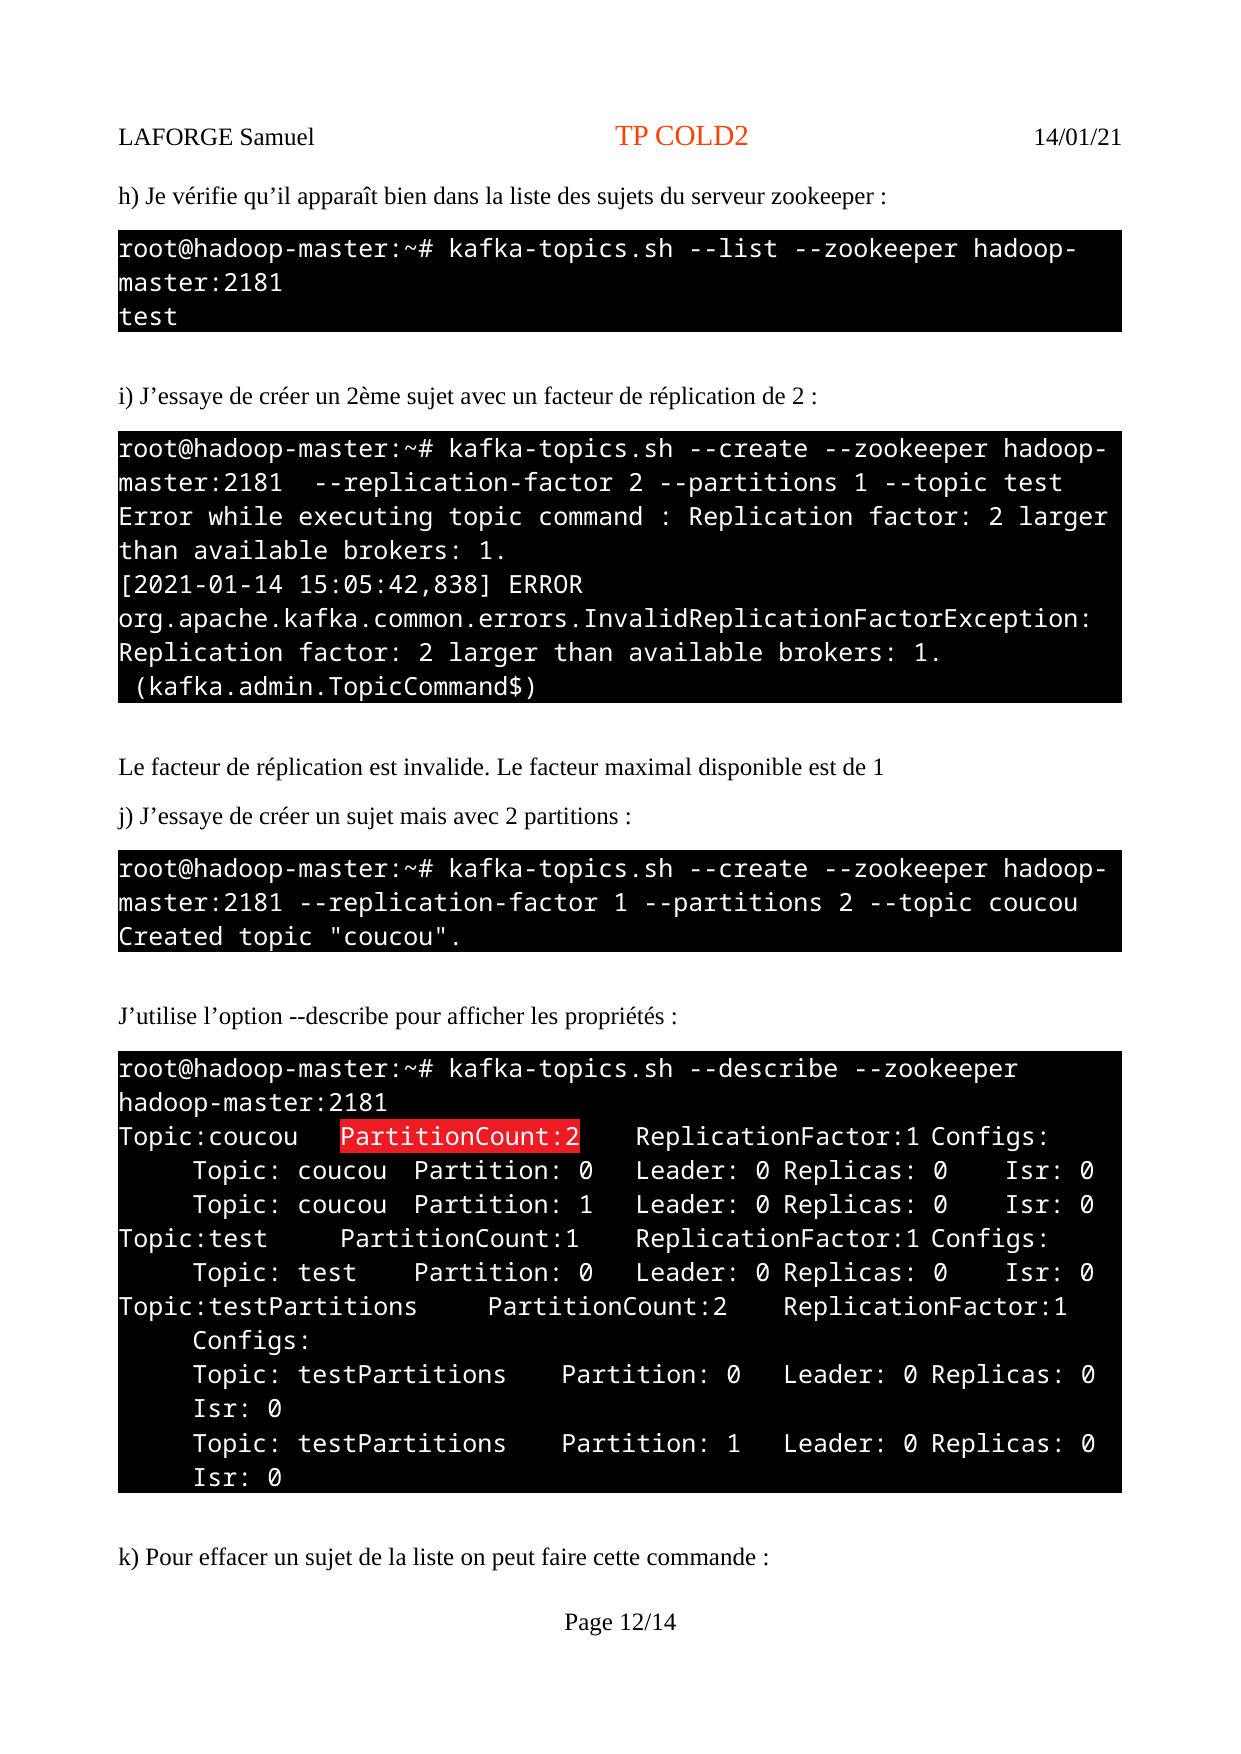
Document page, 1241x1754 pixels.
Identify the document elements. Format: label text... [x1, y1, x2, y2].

text Topic: coucou Partition: 1 Leader: 0 Replicas: 0 Isr: 0 [118, 1187, 1122, 1221]
text root@hadoop-master:~# kafka-topics.sh --create --zookeeper hadoop-master:2181 --replication-factor 1 --partitions 2 --topic coucou [118, 850, 1122, 918]
text Topic:coucou PartitionCount:2 ReplicationFactor:1 Configs: [118, 1119, 1122, 1153]
text Topic: testPartitions Partition: 0 Leader: 0 Replicas: 0 Isr: 0 [118, 1357, 1122, 1425]
text Topic: test Partition: 0 Leader: 0 Replicas: 0 Isr: 0 [118, 1255, 1122, 1289]
text Topic:test PartitionCount:1 ReplicationFactor:1 Configs: [118, 1221, 1122, 1255]
text root@hadoop-master:~# kafka-topics.sh --describe --zookeeper hadoop-master:2181 [118, 1051, 1122, 1119]
text root@hadoop-master:~# kafka-topics.sh --create --zookeeper hadoop-master:2181 --replication-factor 2 --partitions 1 --topic test [118, 431, 1122, 499]
text root@hadoop-master:~# kafka-topics.sh --list --zookeeper hadoop-master:2181 [118, 230, 1122, 298]
text Created topic "coucou". [118, 918, 1122, 952]
text j) J’essaye de créer un sujet mais avec 2 partitions : [118, 801, 1122, 830]
text test [118, 298, 1122, 332]
text k) Pour effacer un sujet de la liste on peut faire cette commande : [118, 1542, 1122, 1571]
text Topic: testPartitions Partition: 1 Leader: 0 Replicas: 0 Isr: 0 [118, 1425, 1122, 1493]
text [2021-01-14 15:05:42,838] ERROR org.apache.kafka.common.errors.InvalidReplicationFactorException: Replication factor: 2 larger than available brokers: 1. [118, 567, 1122, 669]
text Error while executing topic command : Replication factor: 2 larger than available brokers: 1. [118, 499, 1122, 567]
text J’utilise l’option --describe pour afficher les propriétés : [118, 1001, 1122, 1030]
text Topic: coucou Partition: 0 Leader: 0 Replicas: 0 Isr: 0 [118, 1153, 1122, 1187]
text Topic:testPartitions PartitionCount:2 ReplicationFactor:1 Configs: [118, 1289, 1122, 1357]
text Le facteur de réplication est invalide. Le facteur maximal disponible est de 1 [118, 752, 1122, 781]
text (kafka.admin.TopicCommand$) [118, 669, 1122, 703]
text h) Je vérifie qu’il apparaît bien dans la liste des sujets du serveur zookeeper : [118, 181, 1122, 210]
text i) J’essaye de créer un 2ème sujet avec un facteur de réplication de 2 : [118, 381, 1122, 410]
